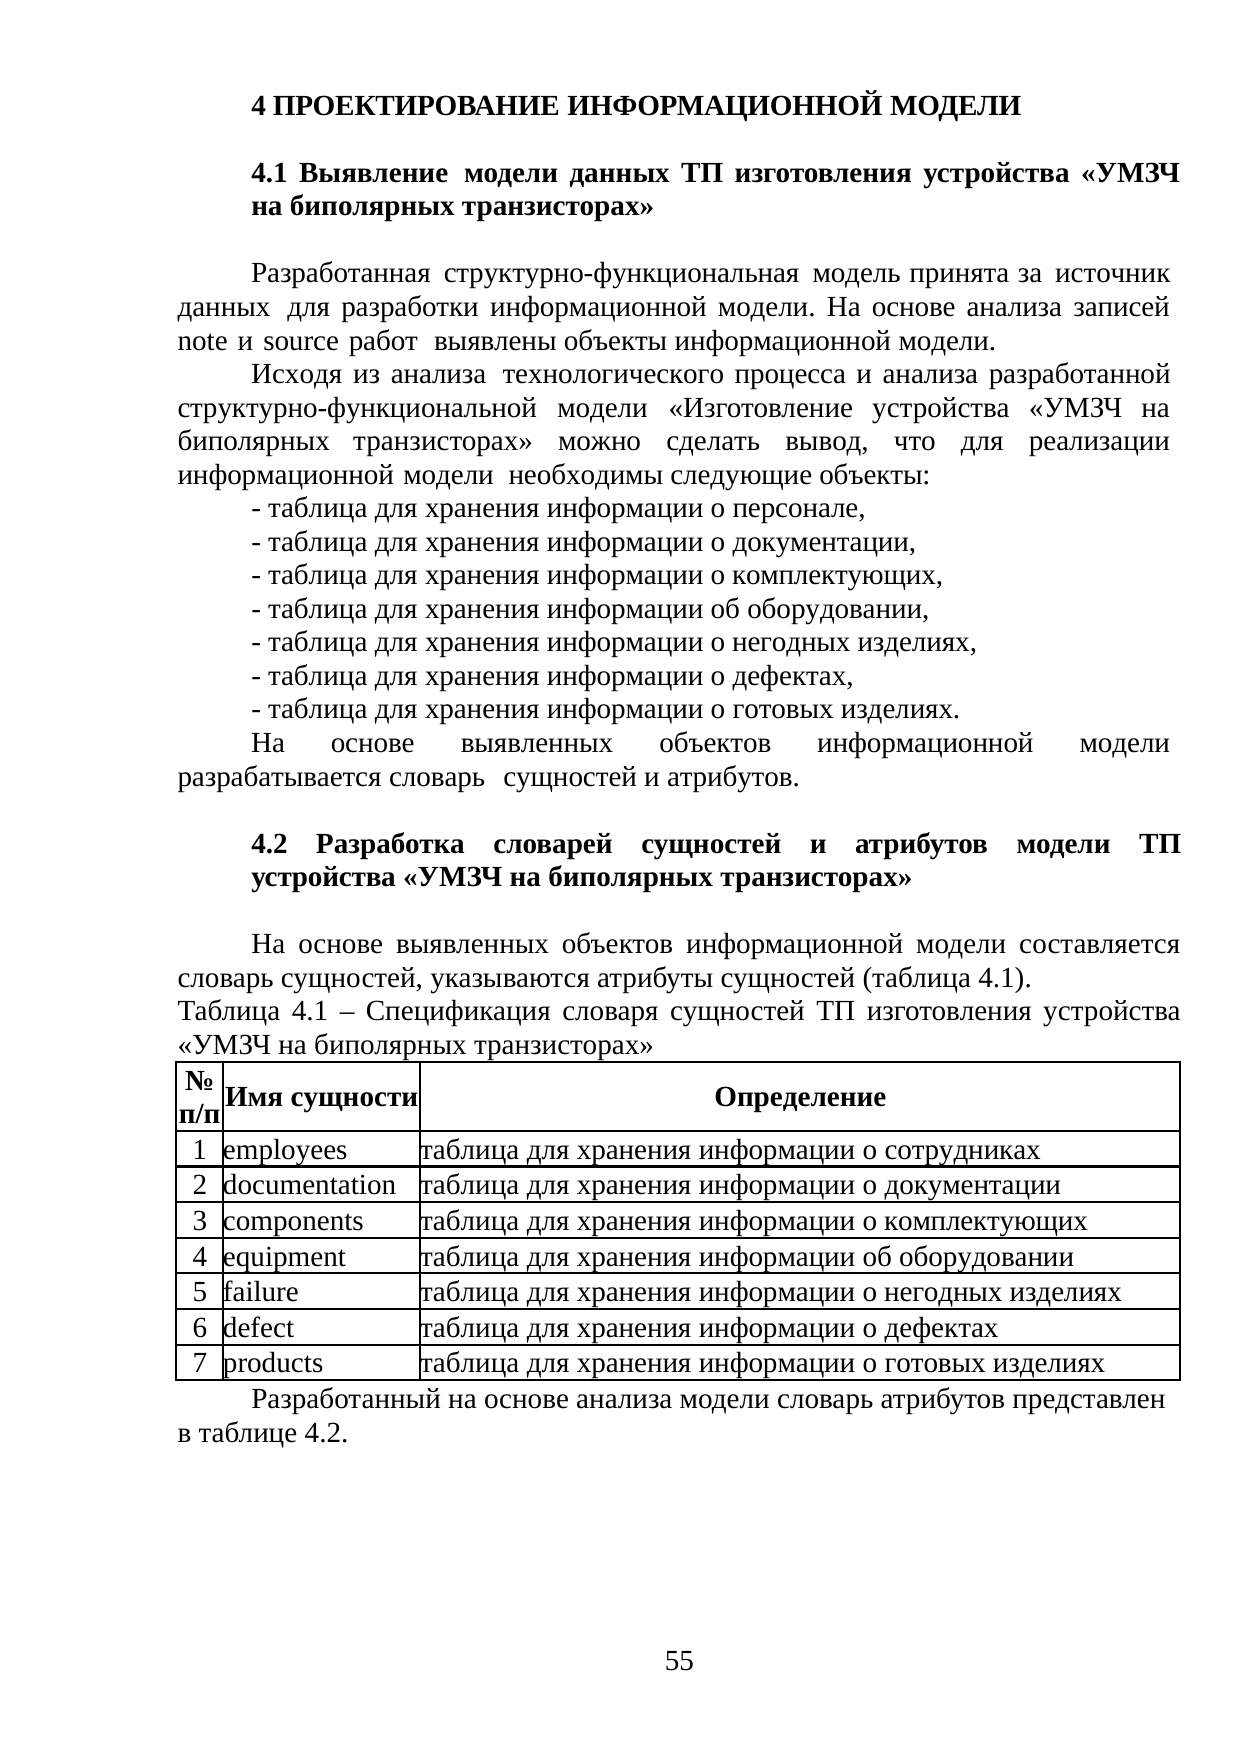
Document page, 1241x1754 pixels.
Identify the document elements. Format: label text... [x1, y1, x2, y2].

table_cell таблица для хранения информации об оборудовании [421, 1239, 1179, 1272]
table_cell 5 [177, 1274, 222, 1308]
table_cell 4 [177, 1239, 222, 1272]
text На основе выявленных объектов информационной модели разрабатывается словарь сущностей и атрибутов. [177, 725, 1170, 792]
text - таблица для хранения информации об оборудовании, [251, 591, 1181, 624]
text - таблица для хранения информации о документации, [251, 524, 1181, 557]
subtitle 4 ПРОЕКТИРОВАНИЕ ИНФОРМАЦИОННОЙ МОДЕЛИ [251, 88, 1181, 121]
text Разработанная структурно-функциональная модель принята за источник данных для разработки информационной модели. На основе анализа записей note и source работ выявлены объекты информационной модели. [177, 256, 1170, 356]
table_cell таблица для хранения информации о комплектующих [421, 1203, 1179, 1237]
table_cell products [224, 1346, 419, 1379]
table_header Имя сущности [224, 1063, 419, 1130]
table_cell таблица для хранения информации о готовых изделиях [421, 1346, 1179, 1379]
table_header Определение [421, 1063, 1179, 1130]
table_cell таблица для хранения информации о сотрудниках [421, 1132, 1179, 1165]
text На основе выявленных объектов информационной модели составляется словарь сущностей, указываются атрибуты сущностей (таблица 4.1). [177, 926, 1181, 993]
table_cell 2 [177, 1168, 222, 1201]
text - таблица для хранения информации о готовых изделиях. [251, 692, 1181, 725]
text Таблица 4.1 – Спецификация словаря сущностей ТП изготовления устройства «УМЗЧ на биполярных транзисторах» [177, 993, 1181, 1061]
table_cell 6 [177, 1310, 222, 1343]
text - таблица для хранения информации о негодных изделиях, [251, 624, 1181, 658]
table_cell таблица для хранения информации о негодных изделиях [421, 1274, 1179, 1308]
table_cell таблица для хранения информации о документации [421, 1168, 1179, 1201]
table_cell documentation [224, 1168, 419, 1201]
table_cell equipment [224, 1239, 419, 1272]
table_cell таблица для хранения информации о дефектах [421, 1310, 1179, 1343]
text - таблица для хранения информации о дефектах, [251, 658, 1181, 692]
table_header № п/п [177, 1063, 222, 1130]
subtitle 4.2 Разработка словарей сущностей и атрибутов модели ТП устройства «УМЗЧ на биполярных транзисторах» [251, 826, 1181, 893]
table_cell 1 [177, 1132, 222, 1165]
table_cell employees [224, 1132, 419, 1165]
table_cell 3 [177, 1203, 222, 1237]
text Разработанный на основе анализа модели словарь атрибутов представлен в таблице 4.2. [177, 1381, 1181, 1448]
table_cell defect [224, 1310, 419, 1343]
table_cell failure [224, 1274, 419, 1308]
table_cell 7 [177, 1346, 222, 1379]
subtitle 4.1 Выявление модели данных ТП изготовления устройства «УМЗЧ на биполярных транзисторах» [251, 155, 1181, 222]
text - таблица для хранения информации о персонале, [251, 490, 1181, 524]
table_cell components [224, 1203, 419, 1237]
text - таблица для хранения информации о комплектующих, [251, 557, 1181, 591]
text Исходя из анализа технологического процесса и анализа разработанной структурно-функциональной модели «Изготовление устройства «УМЗЧ на биполярных транзисторах» можно сделать вывод, что для реализации информационной модели необходимы следующие объекты: [177, 356, 1170, 490]
